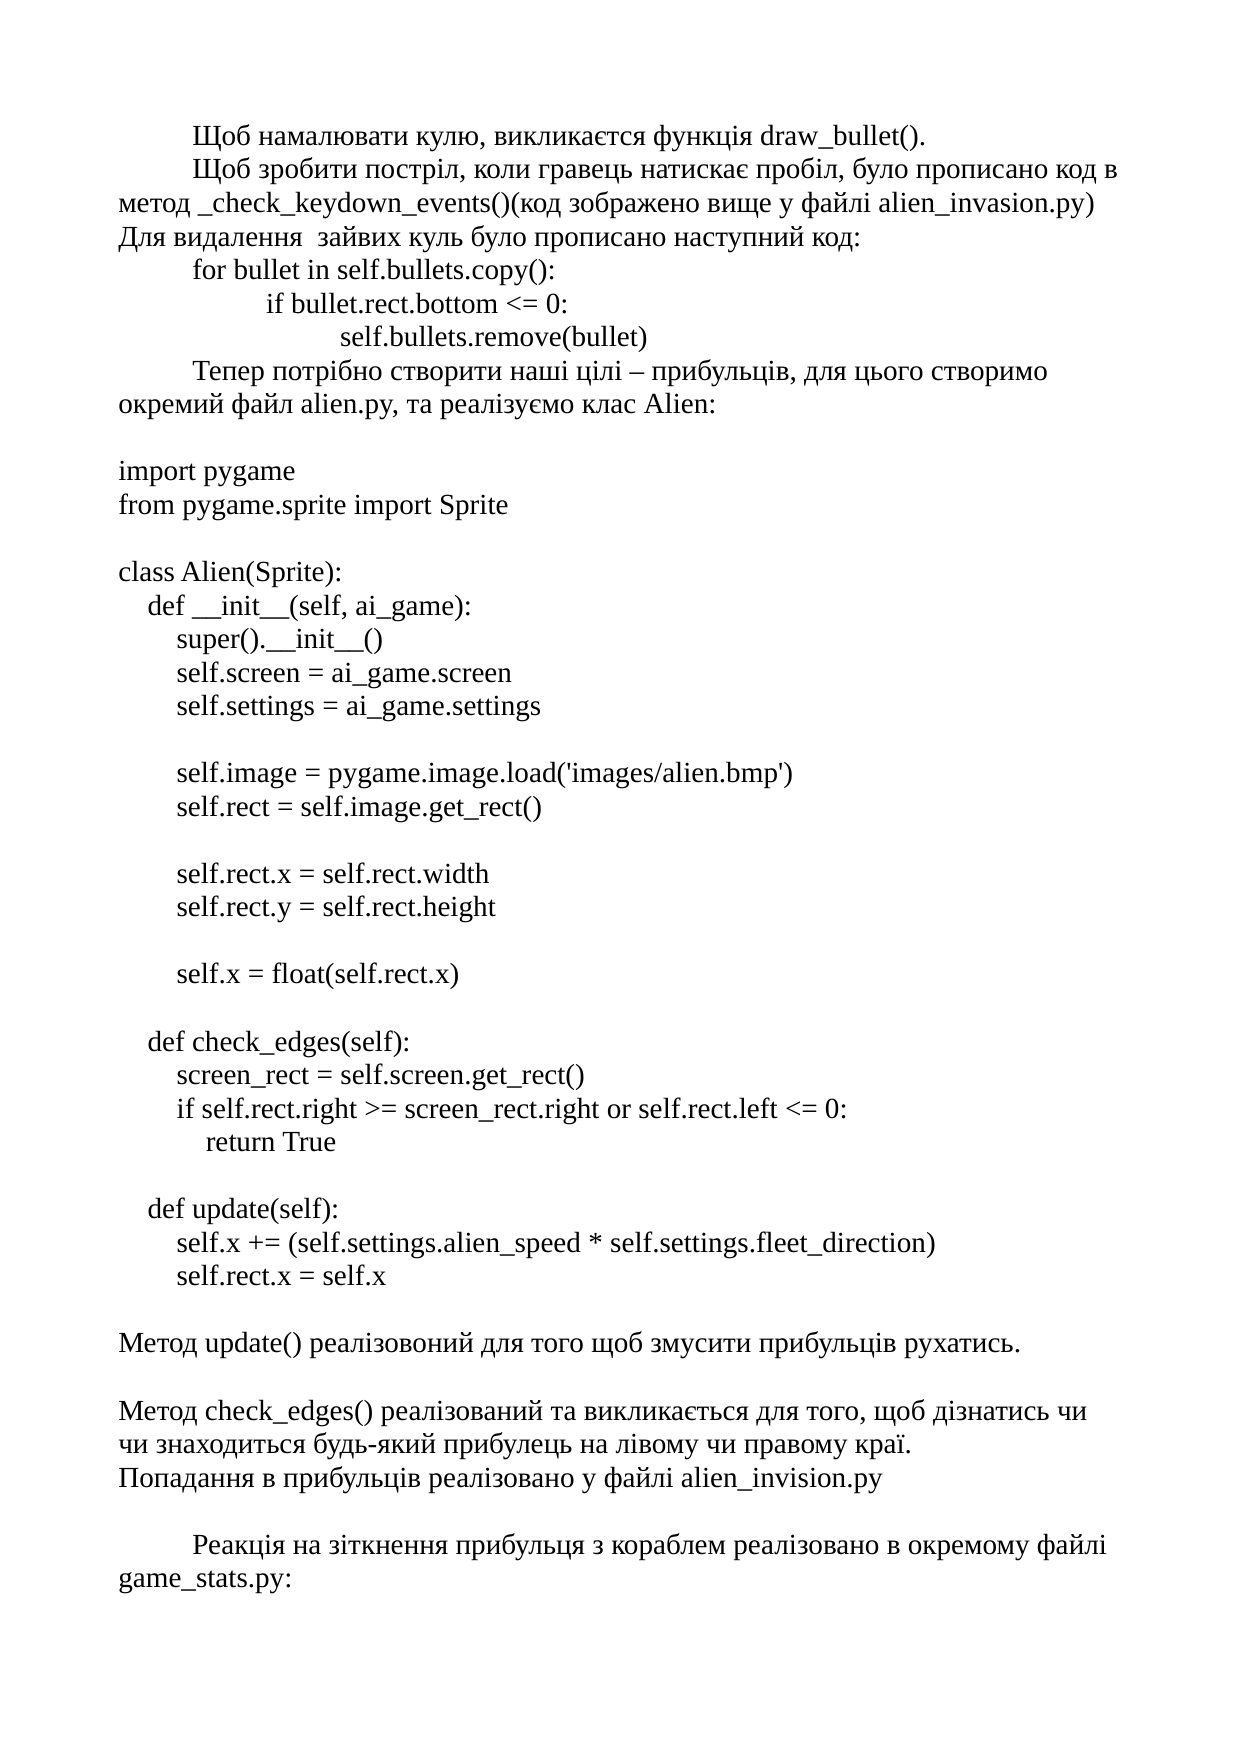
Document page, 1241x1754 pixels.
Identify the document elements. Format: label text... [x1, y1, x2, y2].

text return True [118, 1124, 1122, 1158]
text self.rect.x = self.x [118, 1258, 1122, 1292]
text Щоб намалювати кулю, викликаєтся функція draw_bullet(). [118, 118, 1122, 152]
text for bullet in self.bullets.copy(): if bullet.rect.bottom <= 0: self.bullets.remove(bullet) [118, 252, 1122, 353]
text self.x += (self.settings.alien_speed * self.settings.fleet_direction) [118, 1225, 1122, 1258]
text self.rect = self.image.get_rect() [118, 789, 1122, 822]
text Щоб зробити постріл, коли гравець натискає пробіл, було прописано код в метод _check_keydown_events()(код зображено вище у файлі alien_invasion.py) [118, 152, 1122, 219]
text Тепер потрібно створити наші цілі – прибульців, для цього створимо окремий файл alien.py, та реалізуємо клас Alien: [118, 353, 1122, 420]
text class Alien(Sprite): [118, 554, 1122, 588]
text screen_rect = self.screen.get_rect() [118, 1057, 1122, 1091]
text self.screen = ai_game.screen [118, 655, 1122, 688]
text Метод check_edges() реалізований та викликається для того, щоб дізнатись чи чи знаходиться будь-який прибулець на лівому чи правому краї. [118, 1393, 1122, 1460]
text def __init__(self, ai_game): [118, 588, 1122, 621]
text self.x = float(self.rect.x) [118, 957, 1122, 990]
text from pygame.sprite import Sprite [118, 487, 1122, 521]
text Реакція на зіткнення прибульця з кораблем реалізовано в окремому файлі game_stats.py: [118, 1527, 1122, 1594]
text import pygame [118, 453, 1122, 487]
text self.settings = ai_game.settings [118, 688, 1122, 722]
text self.rect.y = self.rect.height [118, 889, 1122, 923]
text Для видалення зайвих куль було прописано наступний код: [118, 219, 1122, 252]
text def check_edges(self): [118, 1024, 1122, 1057]
text super().__init__() [118, 621, 1122, 655]
text Метод update() реалізовоний для того щоб змусити прибульців рухатись. [118, 1326, 1122, 1359]
text def update(self): [118, 1191, 1122, 1225]
text self.image = pygame.image.load('images/alien.bmp') [118, 755, 1122, 789]
text if self.rect.right >= screen_rect.right or self.rect.left <= 0: [118, 1091, 1122, 1124]
text self.rect.x = self.rect.width [118, 856, 1122, 889]
text Попадання в прибульців реалізовано у файлі alien_invision.py [118, 1460, 1122, 1493]
